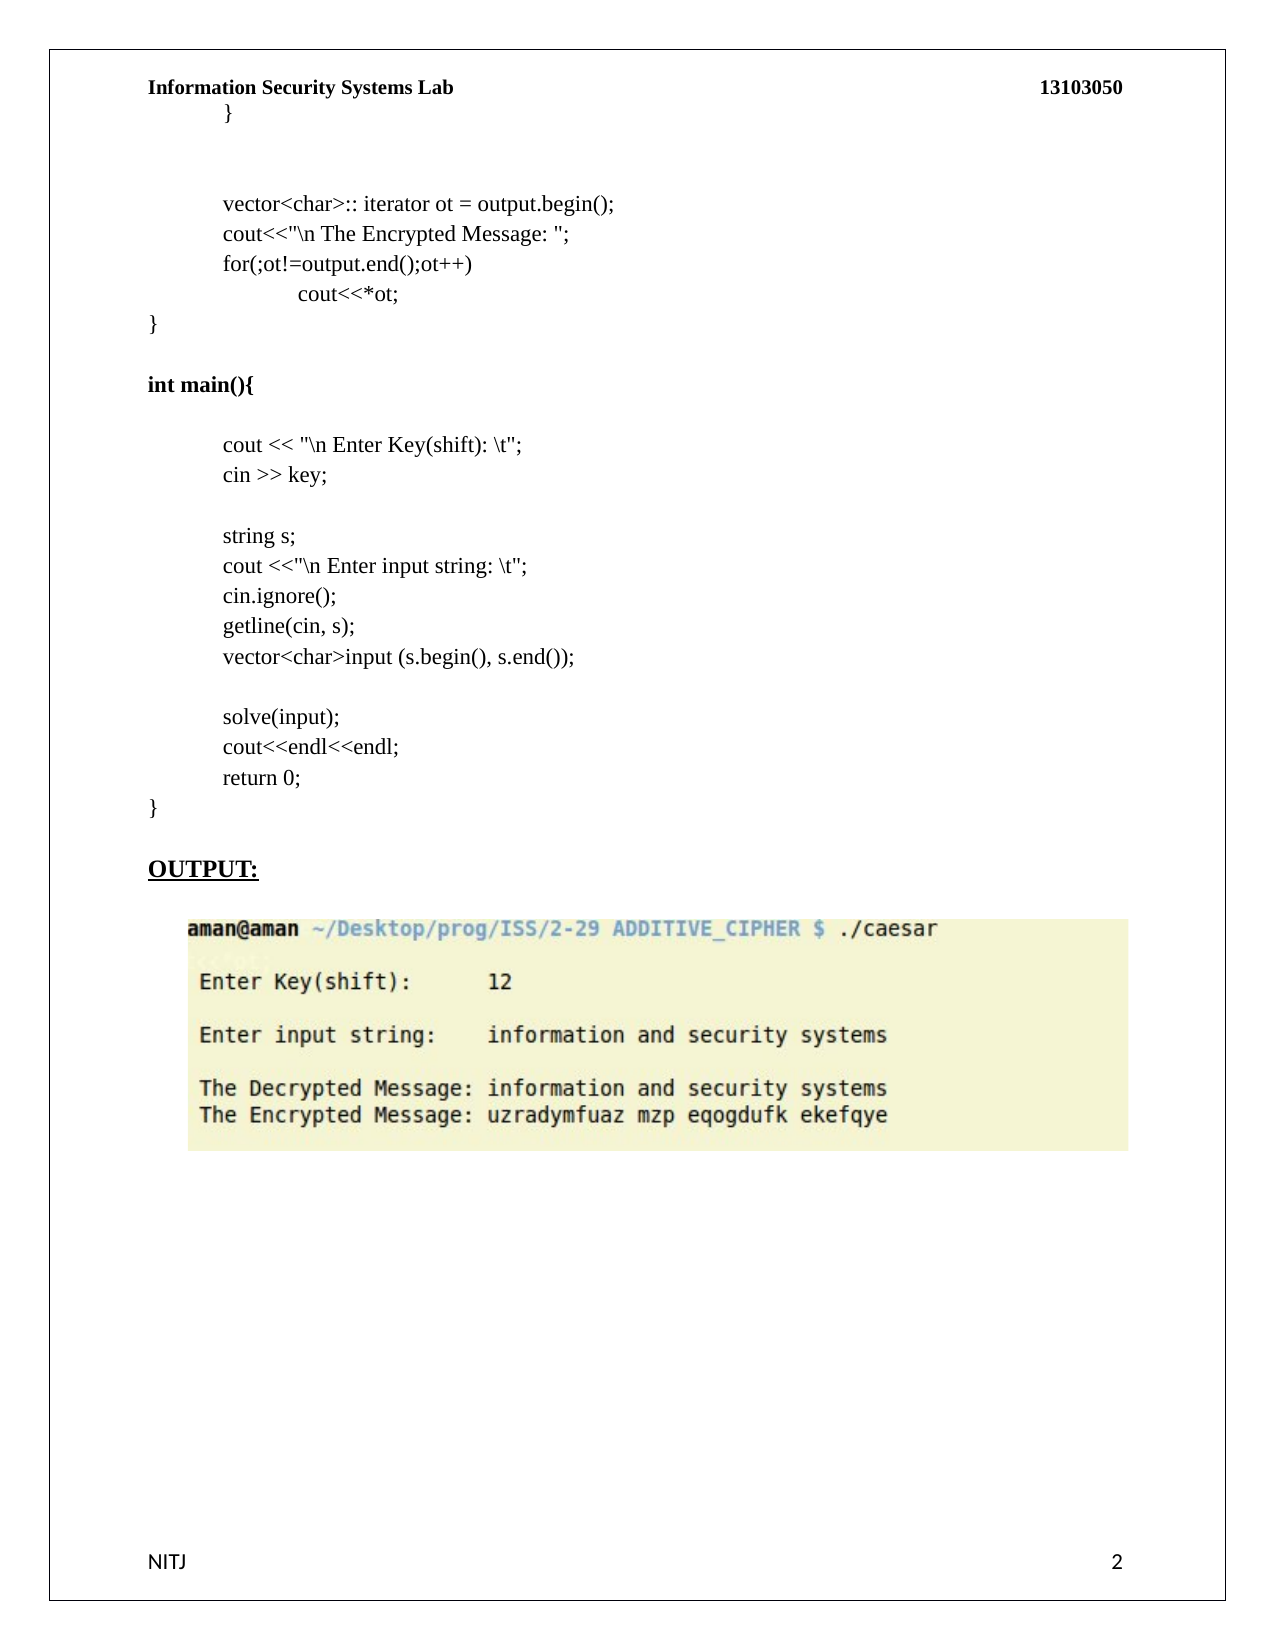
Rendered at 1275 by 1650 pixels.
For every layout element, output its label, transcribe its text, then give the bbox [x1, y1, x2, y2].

text cin.ignore(); [148, 582, 1169, 609]
text solve(input); [148, 703, 1169, 729]
text getline(cin, s); [148, 613, 1169, 639]
text } [148, 794, 1169, 820]
text string s; [148, 522, 1169, 548]
text for(;ot!=output.end();ot++) [148, 250, 1169, 276]
text cin >> key; [148, 462, 1169, 488]
text int main(){ [148, 371, 1169, 397]
text vector<char>input (s.begin(), s.end()); [148, 643, 1169, 669]
picture [187, 919, 1129, 1151]
text return 0; [148, 764, 1169, 790]
text cout<<"\n The Encrypted Message: "; [148, 220, 1169, 246]
text cout<<endl<<endl; [148, 733, 1169, 760]
text cout << "\n Enter Key(shift): \t"; [148, 431, 1169, 458]
text OUTPUT: [148, 854, 1169, 883]
text } [148, 99, 1169, 125]
text } [148, 311, 1169, 337]
text cout<<*ot; [148, 280, 1169, 307]
text vector<char>:: iterator ot = output.begin(); [148, 190, 1169, 216]
text cout <<"\n Enter input string: \t"; [148, 552, 1169, 578]
